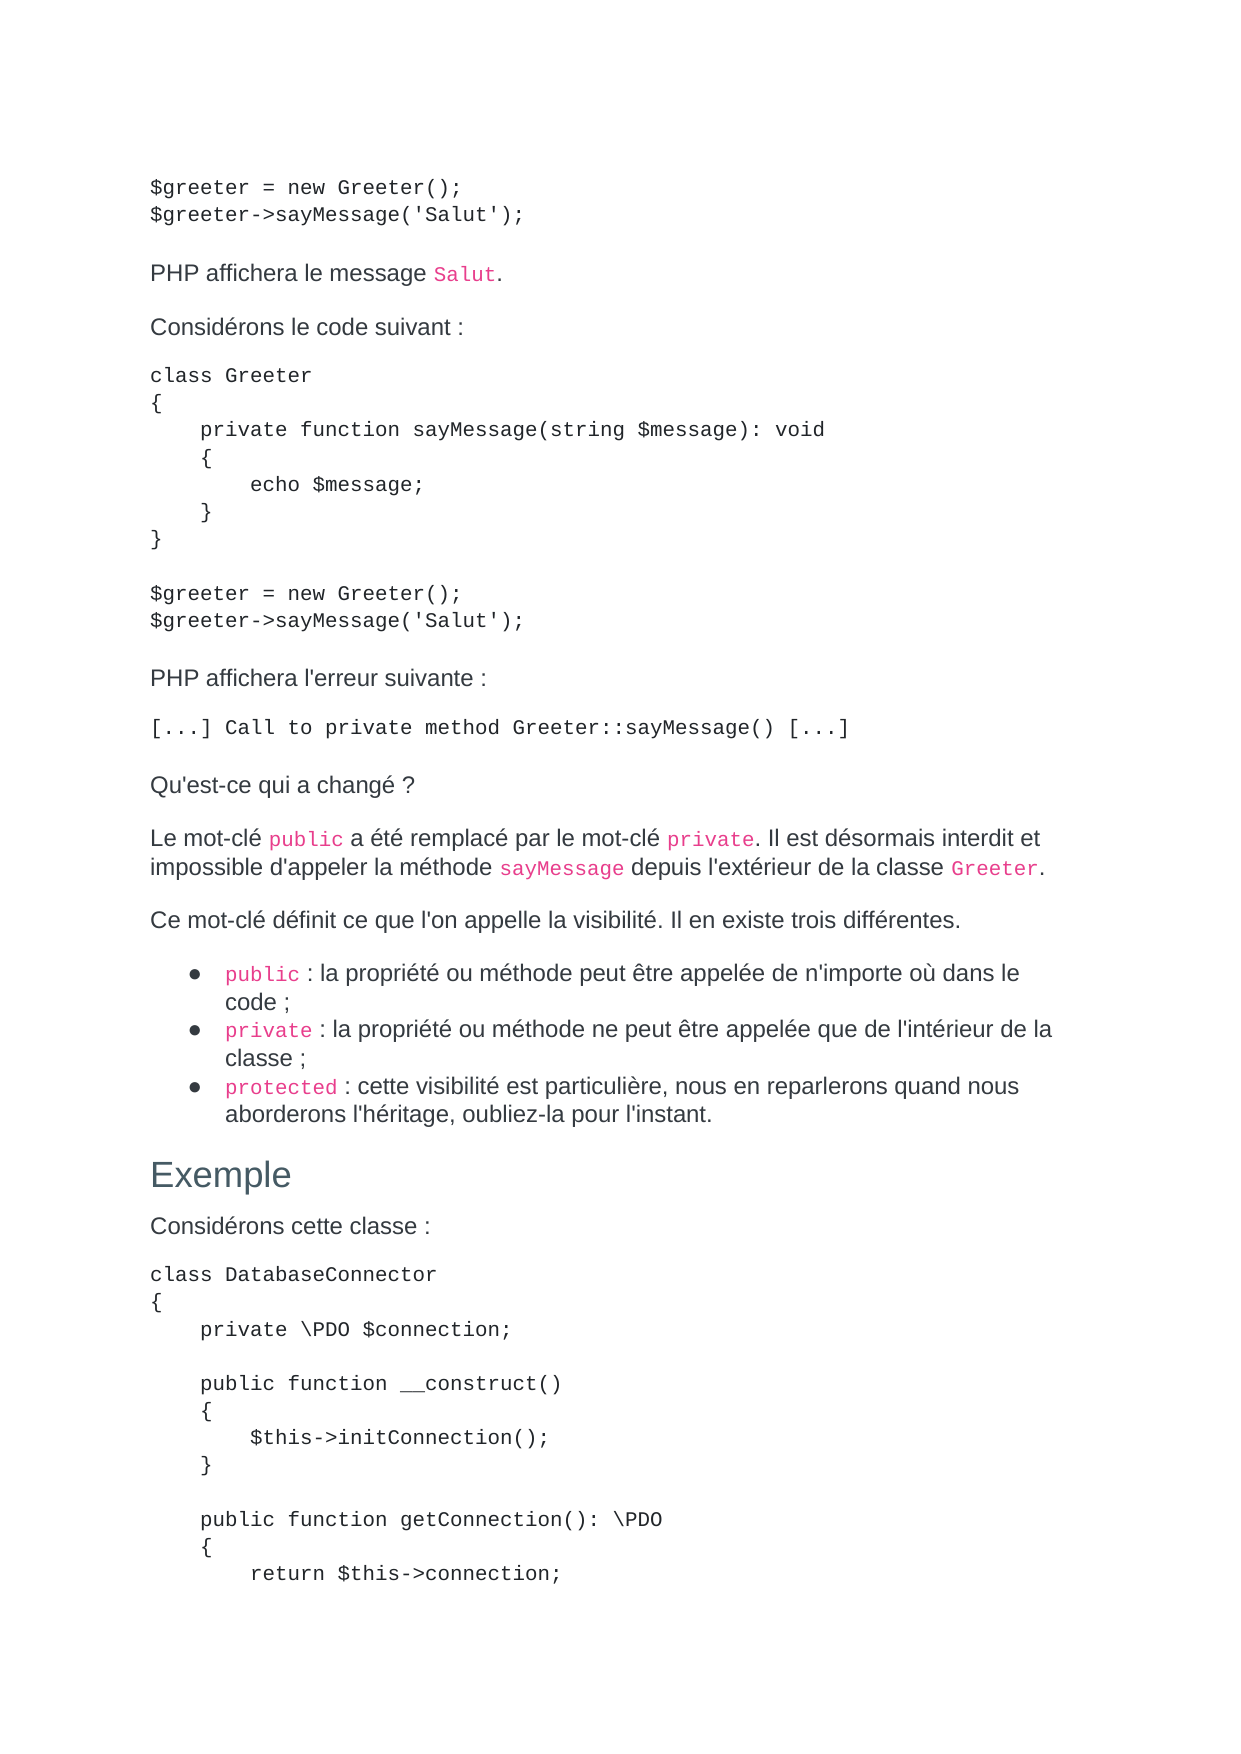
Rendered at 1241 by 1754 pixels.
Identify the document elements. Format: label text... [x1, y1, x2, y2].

text { [150, 1400, 1090, 1424]
list public : la propriété ou méthode peut être appelée de n'importe où dans le code ; [187, 959, 1090, 1015]
text $this->initConnection(); [150, 1427, 1090, 1451]
text { [150, 1536, 1090, 1560]
text Considérons cette classe : [150, 1212, 1090, 1239]
text } [150, 528, 1090, 552]
text class Greeter [150, 365, 1090, 389]
text Qu'est-ce qui a changé ? [150, 771, 1090, 799]
text } [150, 1454, 1090, 1478]
subtitle Exemple [150, 1153, 1090, 1195]
text $greeter->sayMessage('Salut'); [150, 610, 1090, 633]
text { [150, 1291, 1090, 1315]
text return $this->connection; [150, 1563, 1090, 1587]
text $greeter = new Greeter(); [150, 583, 1090, 606]
text { [150, 392, 1090, 416]
text echo $message; [150, 474, 1090, 497]
text $greeter->sayMessage('Salut'); [150, 204, 1090, 228]
text class DatabaseConnector [150, 1264, 1090, 1288]
text Considérons le code suivant : [150, 312, 1090, 340]
text Le mot-clé public a été remplacé par le mot-clé private. Il est désormais interdit et impossible d'appeler la méthode sayMessage depuis l'extérieur de la classe Greeter. [150, 824, 1090, 881]
text Ce mot-clé définit ce que l'on appelle la visibilité. Il en existe trois différentes. [150, 906, 1090, 934]
list protected : cette visibilité est particulière, nous en reparlerons quand nous aborderons l'héritage, oubliez-la pour l'instant. [187, 1072, 1090, 1128]
text $greeter = new Greeter(); [150, 177, 1090, 201]
list private : la propriété ou méthode ne peut être appelée que de l'intérieur de la classe ; [187, 1015, 1090, 1072]
text public function __construct() [150, 1373, 1090, 1397]
text private function sayMessage(string $message): void [150, 419, 1090, 443]
text public function getConnection(): \PDO [150, 1509, 1090, 1532]
text [...] Call to private method Greeter::sayMessage() [...] [150, 717, 1090, 740]
text PHP affichera l'erreur suivante : [150, 664, 1090, 692]
text private \PDO $connection; [150, 1318, 1090, 1342]
text PHP affichera le message Salut. [150, 259, 1090, 287]
text } [150, 501, 1090, 525]
text { [150, 447, 1090, 470]
